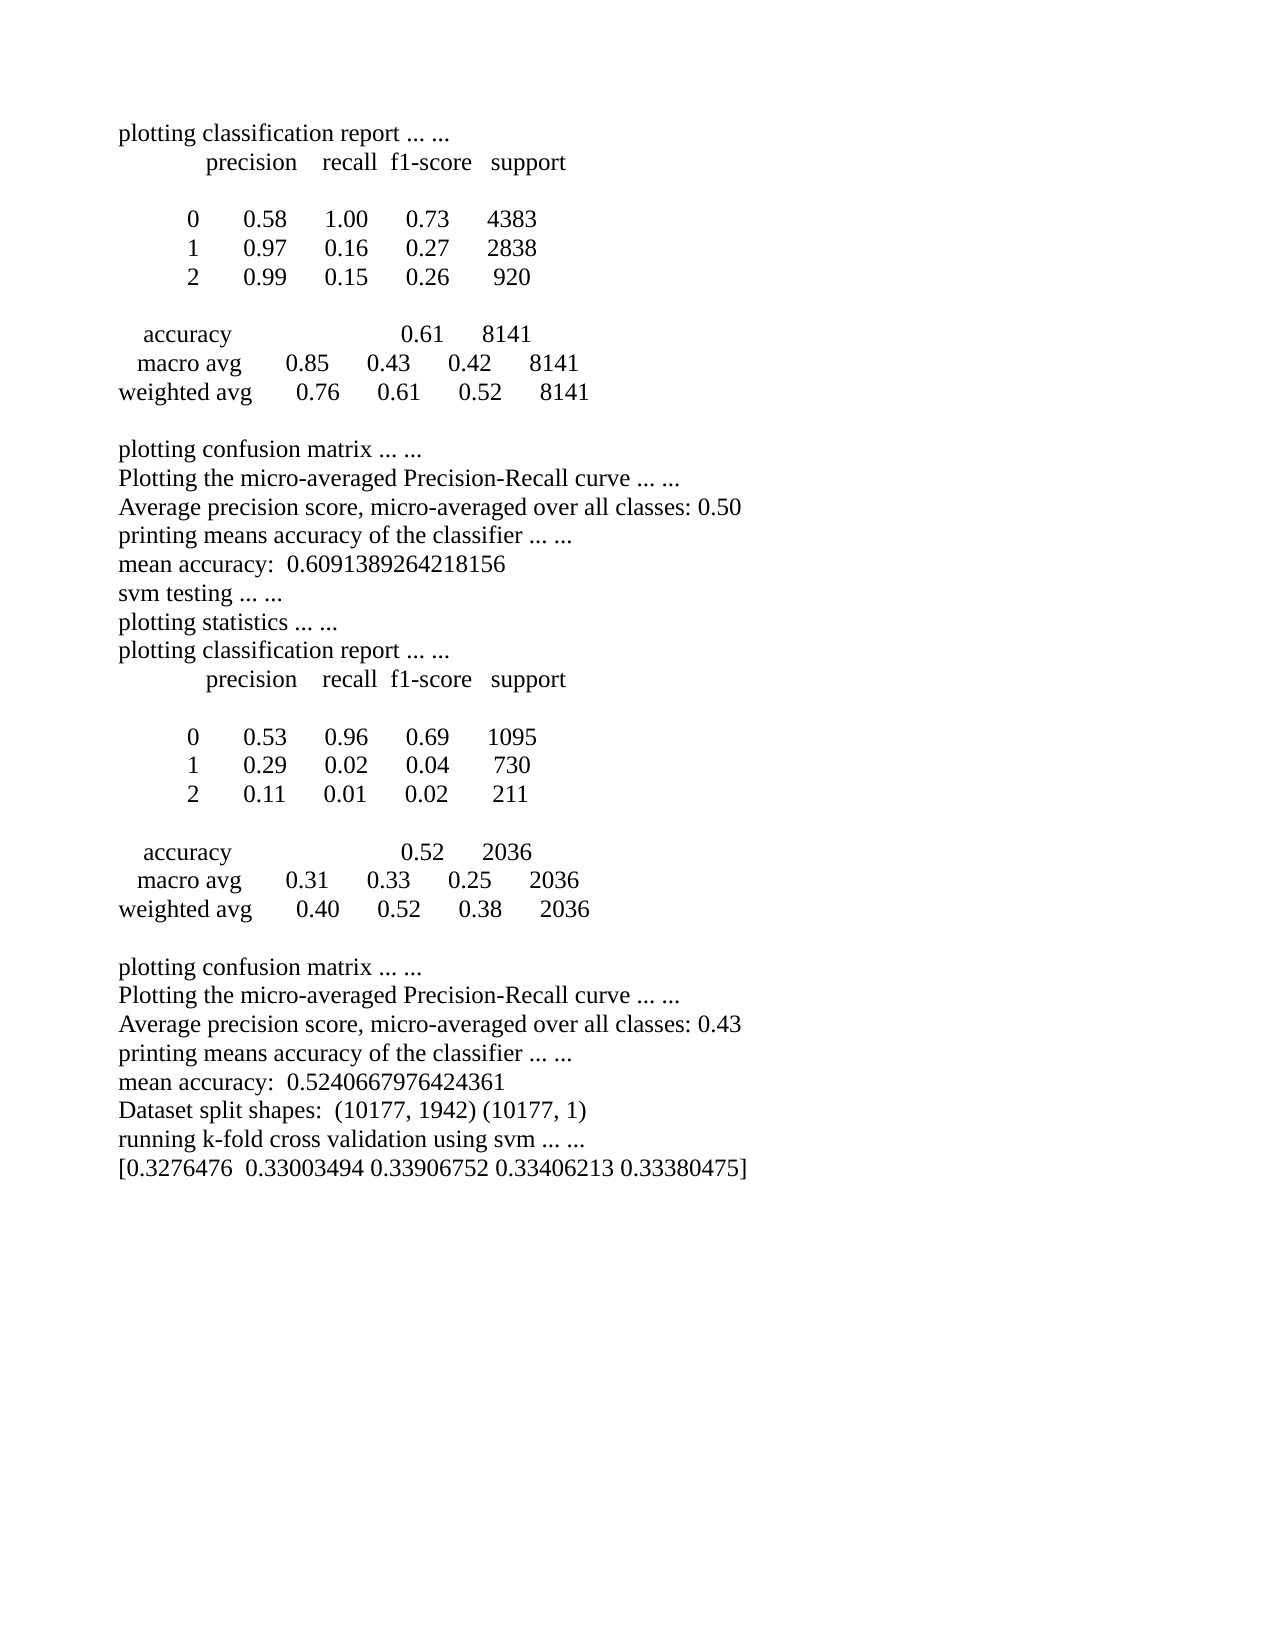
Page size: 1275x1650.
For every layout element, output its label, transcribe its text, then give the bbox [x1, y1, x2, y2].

text [0.3276476 0.33003494 0.33906752 0.33406213 0.33380475] [118, 1153, 1157, 1182]
text 2 0.99 0.15 0.26 920 [118, 262, 1157, 291]
text 0 0.58 1.00 0.73 4383 [118, 204, 1157, 233]
text Plotting the micro-averaged Precision-Recall curve ... ... [118, 463, 1157, 492]
text Plotting the micro-averaged Precision-Recall curve ... ... [118, 981, 1157, 1009]
text mean accuracy: 0.6091389264218156 [118, 549, 1157, 578]
text running k-fold cross validation using svm ... ... [118, 1124, 1157, 1153]
text Average precision score, micro-averaged over all classes: 0.50 [118, 492, 1157, 521]
text macro avg 0.31 0.33 0.25 2036 [118, 866, 1157, 894]
text printing means accuracy of the classifier ... ... [118, 1038, 1157, 1067]
text svm testing ... ... [118, 578, 1157, 607]
text accuracy 0.61 8141 [118, 319, 1157, 348]
text plotting statistics ... ... [118, 607, 1157, 636]
text precision recall f1-score support [118, 147, 1157, 176]
text plotting classification report ... ... [118, 118, 1157, 147]
text accuracy 0.52 2036 [118, 837, 1157, 866]
text printing means accuracy of the classifier ... ... [118, 521, 1157, 549]
text plotting confusion matrix ... ... [118, 434, 1157, 463]
text 1 0.97 0.16 0.27 2838 [118, 233, 1157, 262]
text Average precision score, micro-averaged over all classes: 0.43 [118, 1009, 1157, 1038]
text weighted avg 0.40 0.52 0.38 2036 [118, 894, 1157, 923]
text precision recall f1-score support [118, 664, 1157, 693]
text plotting classification report ... ... [118, 636, 1157, 664]
text plotting confusion matrix ... ... [118, 952, 1157, 981]
text 0 0.53 0.96 0.69 1095 [118, 722, 1157, 751]
text weighted avg 0.76 0.61 0.52 8141 [118, 377, 1157, 406]
text 2 0.11 0.01 0.02 211 [118, 779, 1157, 808]
text Dataset split shapes: (10177, 1942) (10177, 1) [118, 1096, 1157, 1124]
text 1 0.29 0.02 0.04 730 [118, 751, 1157, 779]
text mean accuracy: 0.5240667976424361 [118, 1067, 1157, 1096]
text macro avg 0.85 0.43 0.42 8141 [118, 348, 1157, 377]
